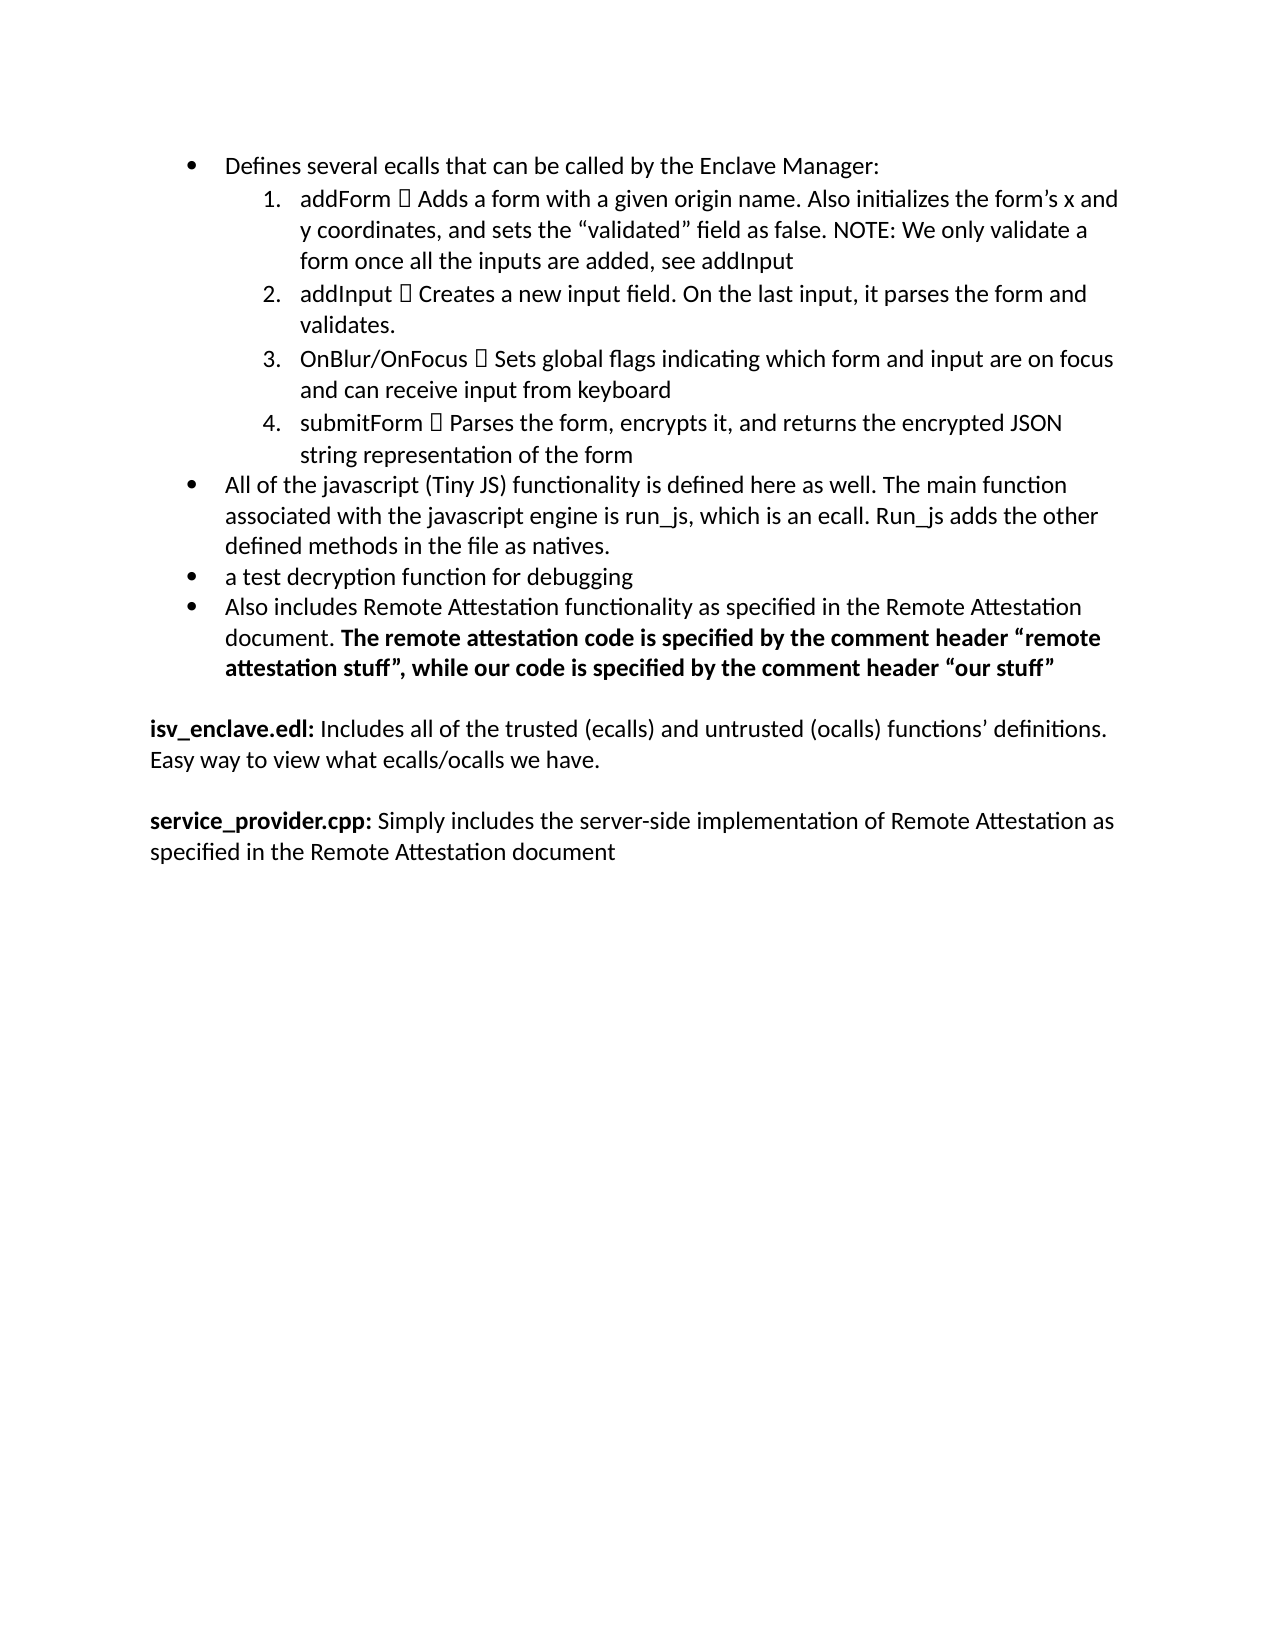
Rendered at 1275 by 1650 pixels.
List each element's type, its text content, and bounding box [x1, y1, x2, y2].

list OnBlur/OnFocus  Sets global flags indicating which form and input are on focus and can receive input from keyboard [262, 340, 1125, 405]
text service_provider.cpp: Simply includes the server-side implementation of Remote Attestation as specified in the Remote Attestation document [150, 805, 1125, 866]
list addForm  Adds a form with a given origin name. Also initializes the form’s x and y coordinates, and sets the “validated” field as false. NOTE: We only validate a form once all the inputs are added, see addInput [262, 181, 1125, 276]
list submitForm  Parses the form, encrypts it, and returns the encrypted JSON string representation of the form [262, 405, 1125, 469]
text isv_enclave.edl: Includes all of the trusted (ecalls) and untrusted (ocalls) functions’ definitions. Easy way to view what ecalls/ocalls we have. [150, 713, 1125, 774]
list Defines several ecalls that can be called by the Enclave Manager: [187, 150, 1125, 181]
list addInput  Creates a new input field. On the last input, it parses the form and validates. [262, 276, 1125, 340]
list a test decryption function for debugging [187, 561, 1125, 591]
list Also includes Remote Attestation functionality as specified in the Remote Attestation document. The remote attestation code is specified by the comment header “remote attestation stuff”, while our code is specified by the comment header “our stuff” [187, 591, 1125, 683]
list All of the javascript (Tiny JS) functionality is defined here as well. The main function associated with the javascript engine is run_js, which is an ecall. Run_js adds the other defined methods in the file as natives. [187, 469, 1125, 561]
